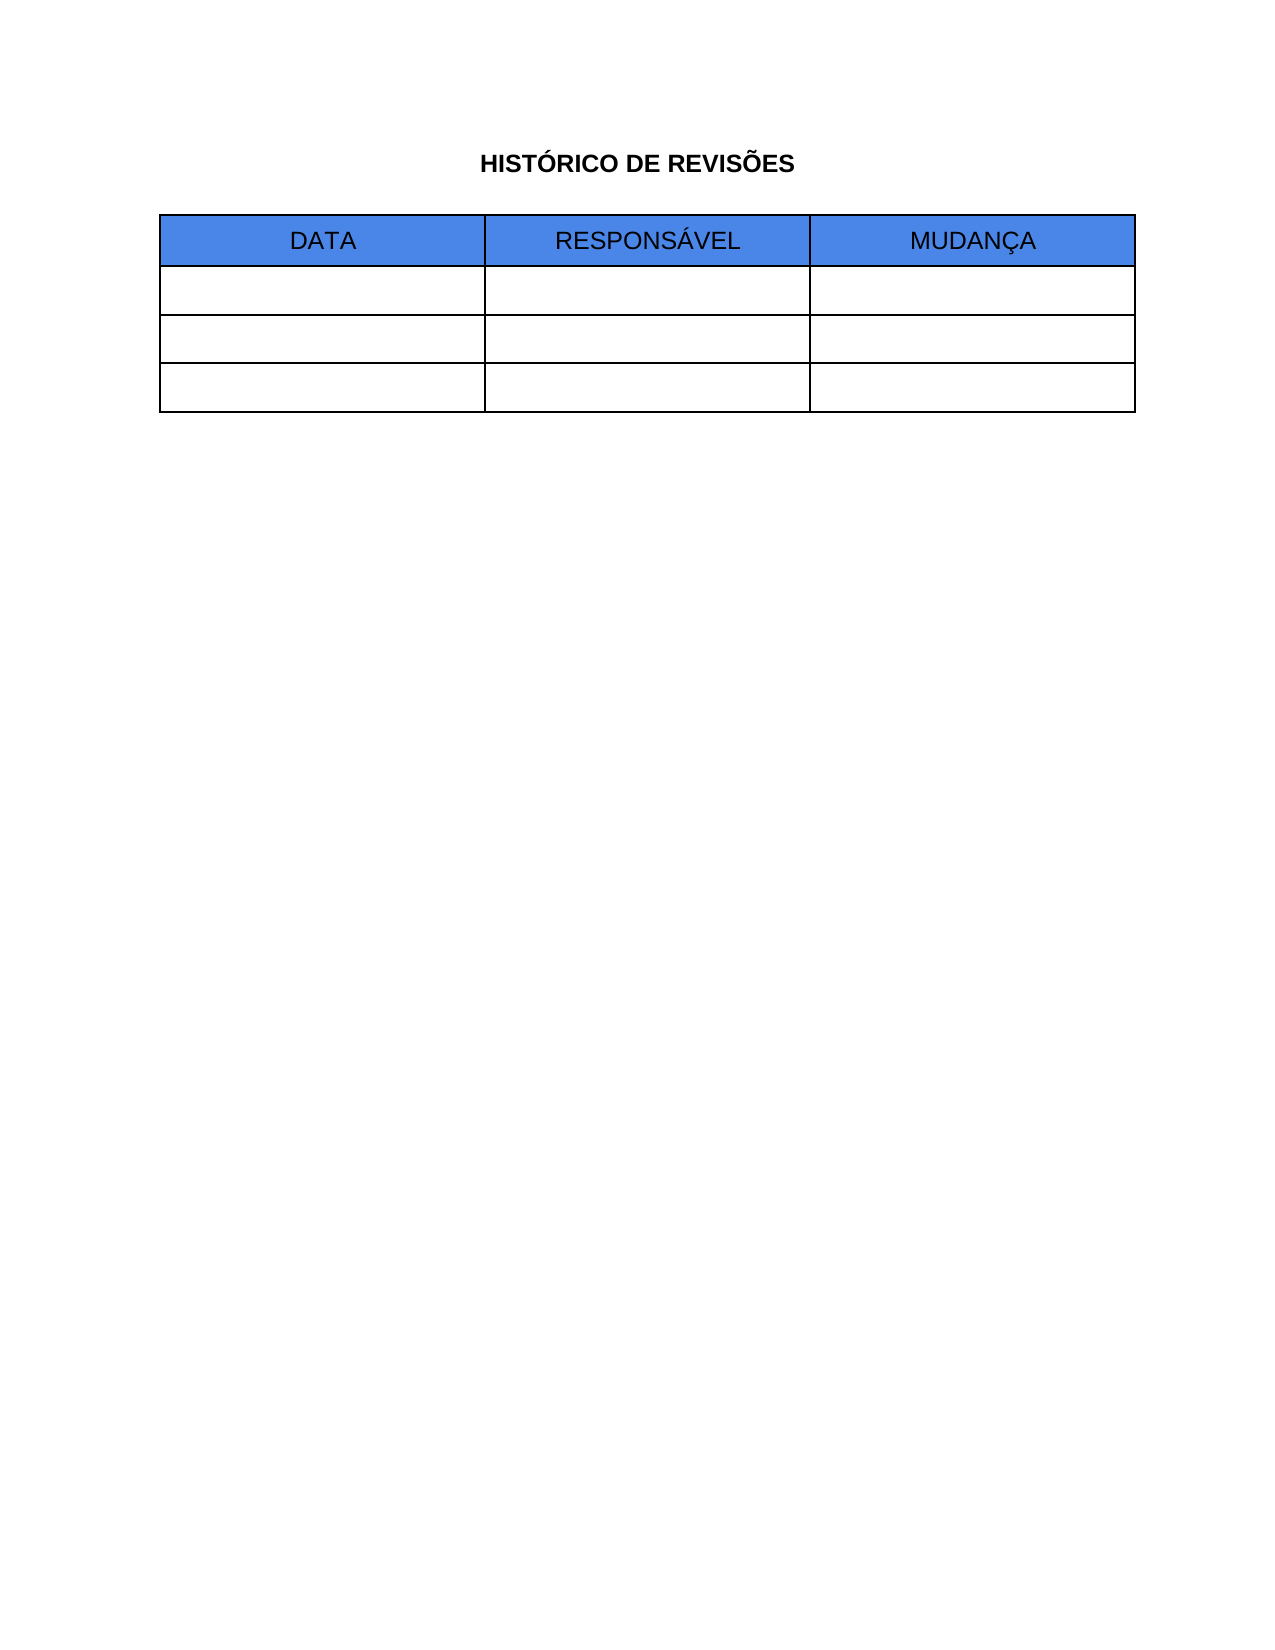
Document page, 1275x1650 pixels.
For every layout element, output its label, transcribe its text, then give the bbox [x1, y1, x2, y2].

table_cell [161, 364, 484, 411]
table_cell [161, 267, 484, 313]
table_cell [811, 267, 1134, 313]
table_header RESPONSÁVEL [486, 216, 809, 265]
table_cell [486, 267, 809, 313]
text HISTÓRICO DE REVISÕES [150, 150, 1125, 178]
table_header DATA [161, 216, 484, 265]
table_cell [161, 316, 484, 362]
table_cell [811, 364, 1134, 411]
table_cell [486, 316, 809, 362]
table_cell [486, 364, 809, 411]
table_cell [811, 316, 1134, 362]
table_header MUDANÇA [811, 216, 1134, 265]
